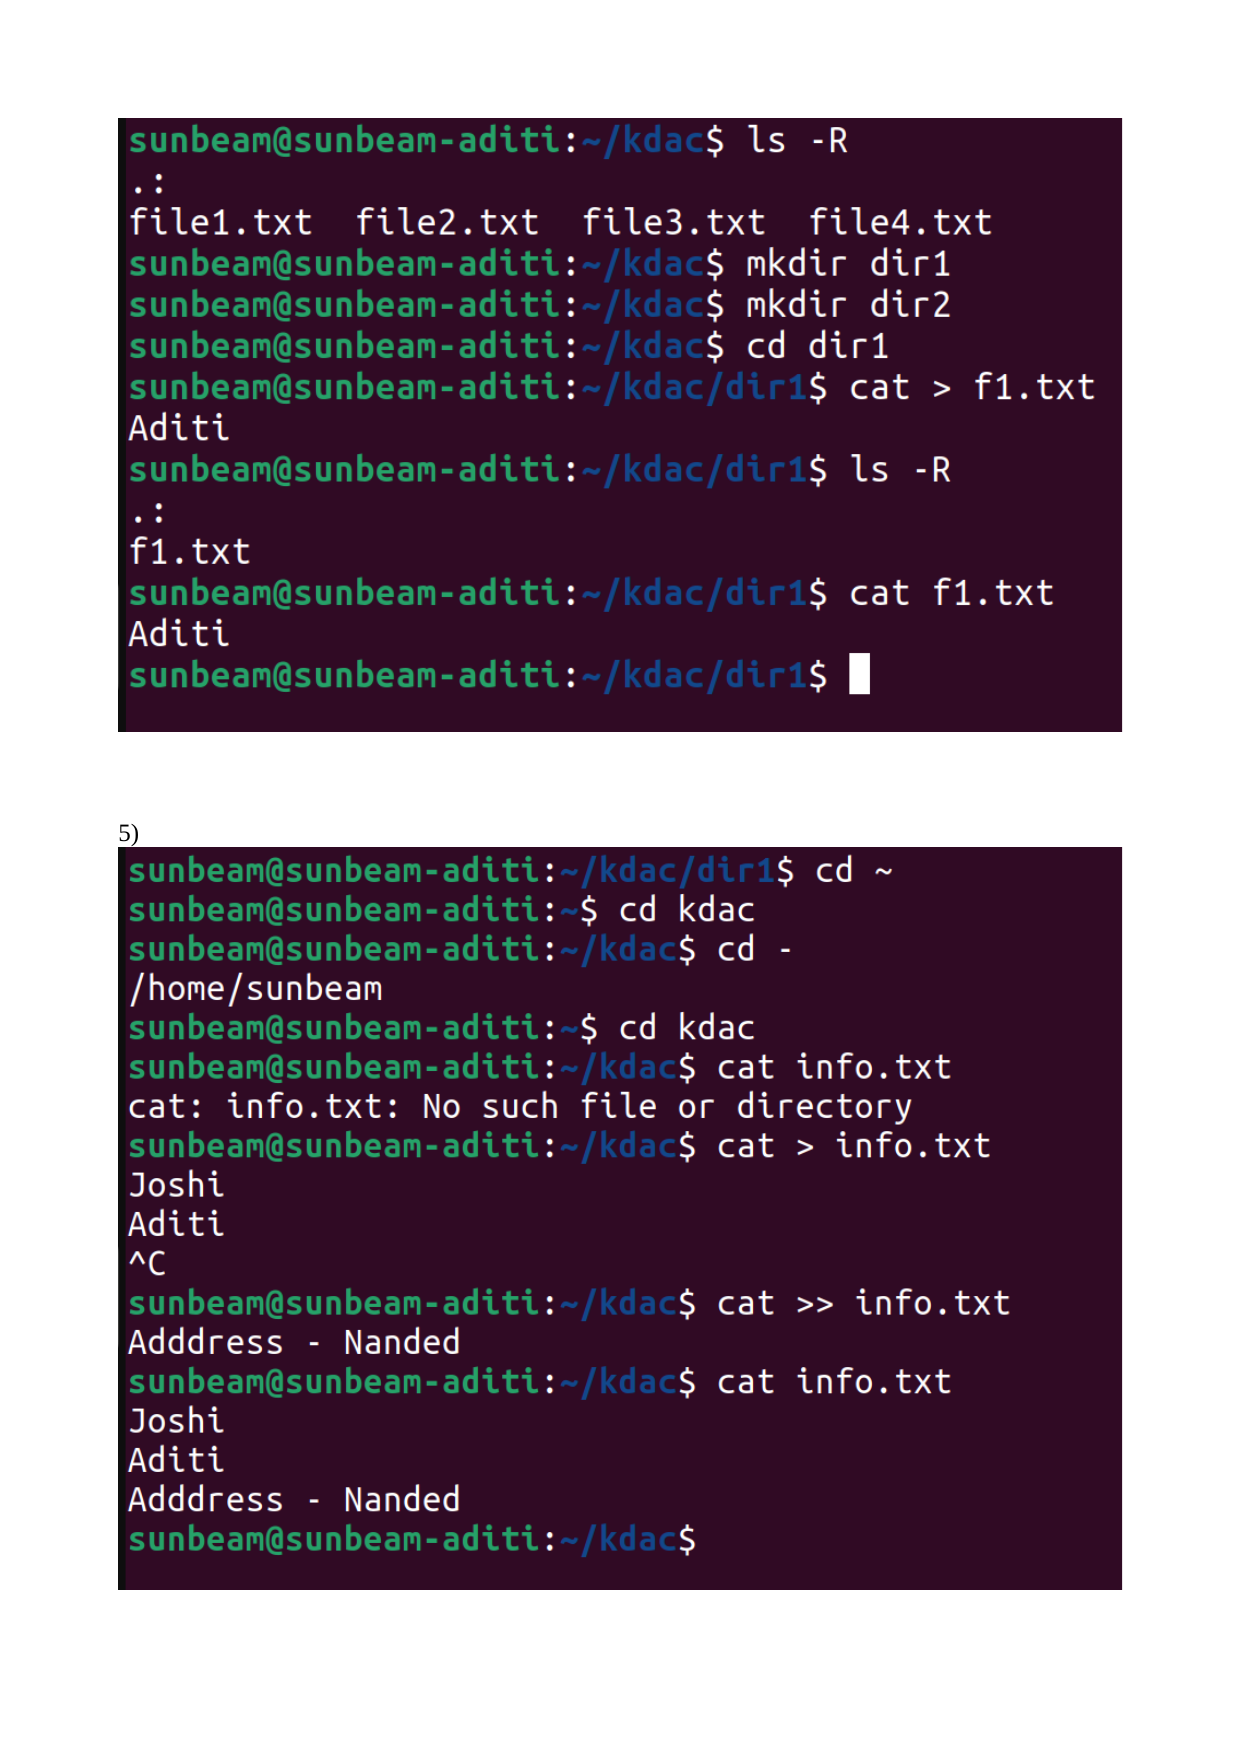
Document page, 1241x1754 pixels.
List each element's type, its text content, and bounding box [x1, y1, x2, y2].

text 5) [118, 818, 1122, 847]
picture [118, 118, 1123, 732]
picture [118, 847, 1123, 1590]
